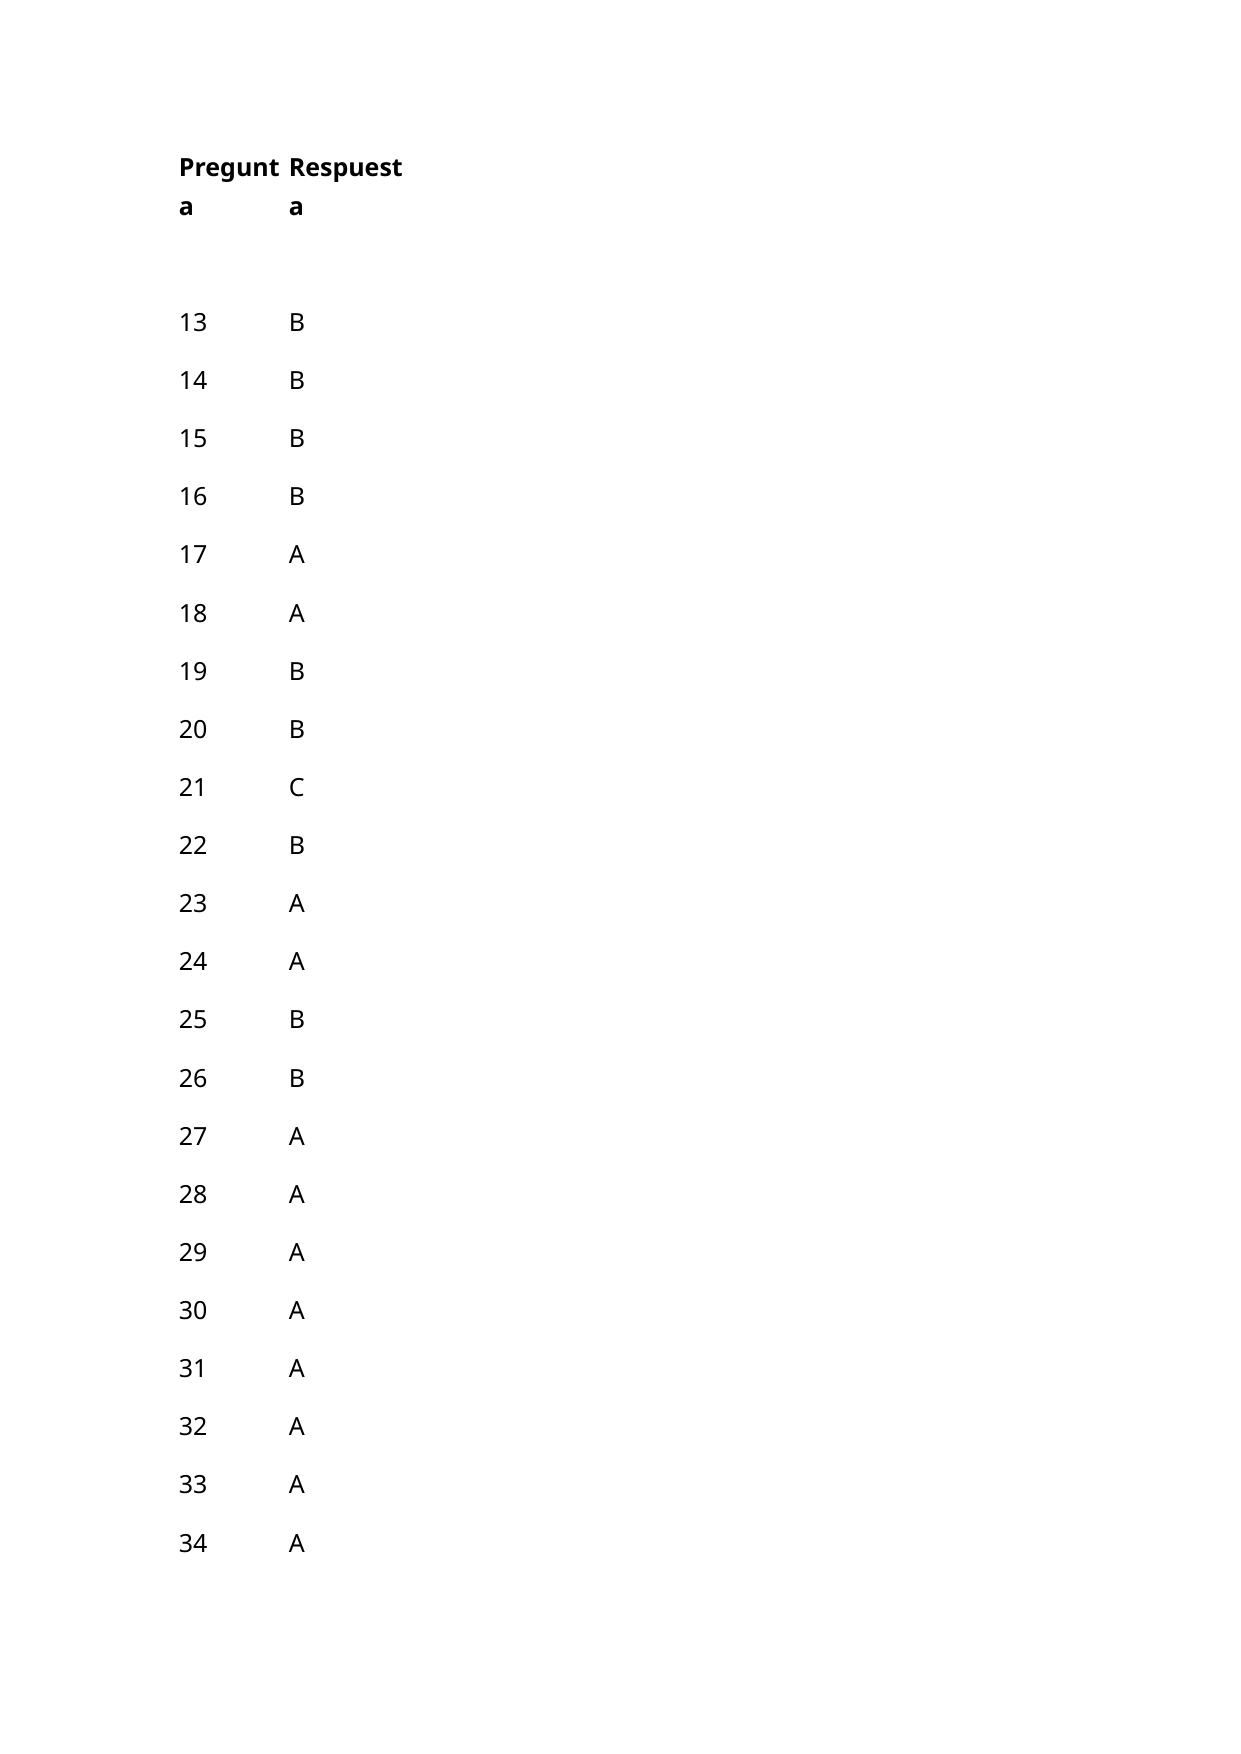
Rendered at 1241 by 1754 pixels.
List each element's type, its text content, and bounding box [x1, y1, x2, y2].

table_cell 24 [177, 943, 287, 1001]
table_cell B [287, 361, 416, 419]
table_cell A [287, 1233, 416, 1291]
table_cell 30 [177, 1291, 287, 1349]
table_cell 15 [177, 419, 287, 477]
table_cell 23 [177, 884, 287, 942]
table_cell A [287, 884, 416, 942]
table_cell 18 [177, 594, 287, 652]
table_cell B [287, 652, 416, 710]
table_cell 26 [177, 1059, 287, 1117]
table_cell 20 [177, 710, 287, 768]
table_cell B [287, 303, 416, 361]
table_cell 29 [177, 1233, 287, 1291]
table_cell 16 [177, 478, 287, 536]
table_cell A [287, 1117, 416, 1175]
table_cell B [287, 1001, 416, 1059]
table_cell A [287, 1349, 416, 1407]
table_cell 13 [177, 303, 287, 361]
table_cell B [287, 478, 416, 536]
table_cell A [287, 1524, 416, 1582]
table_header Pregunta [177, 148, 287, 245]
table_cell 19 [177, 652, 287, 710]
table_cell 28 [177, 1175, 287, 1233]
table_cell 27 [177, 1117, 287, 1175]
table_cell 32 [177, 1408, 287, 1466]
table_cell B [287, 419, 416, 477]
table_cell A [287, 1466, 416, 1524]
table_cell B [287, 826, 416, 884]
table_cell [177, 245, 287, 303]
table_cell 22 [177, 826, 287, 884]
table_cell 33 [177, 1466, 287, 1524]
table_cell 25 [177, 1001, 287, 1059]
table_cell B [287, 1059, 416, 1117]
table_cell A [287, 1291, 416, 1349]
table_cell A [287, 943, 416, 1001]
table_cell A [287, 1408, 416, 1466]
table_cell 14 [177, 361, 287, 419]
table_cell 21 [177, 768, 287, 826]
table_cell 17 [177, 536, 287, 594]
table_cell C [287, 768, 416, 826]
table_cell 31 [177, 1349, 287, 1407]
table_cell A [287, 536, 416, 594]
table_cell [287, 245, 416, 303]
table_cell 34 [177, 1524, 287, 1582]
table_cell A [287, 594, 416, 652]
table_header Respuesta [287, 148, 416, 245]
table_cell B [287, 710, 416, 768]
table_cell A [287, 1175, 416, 1233]
